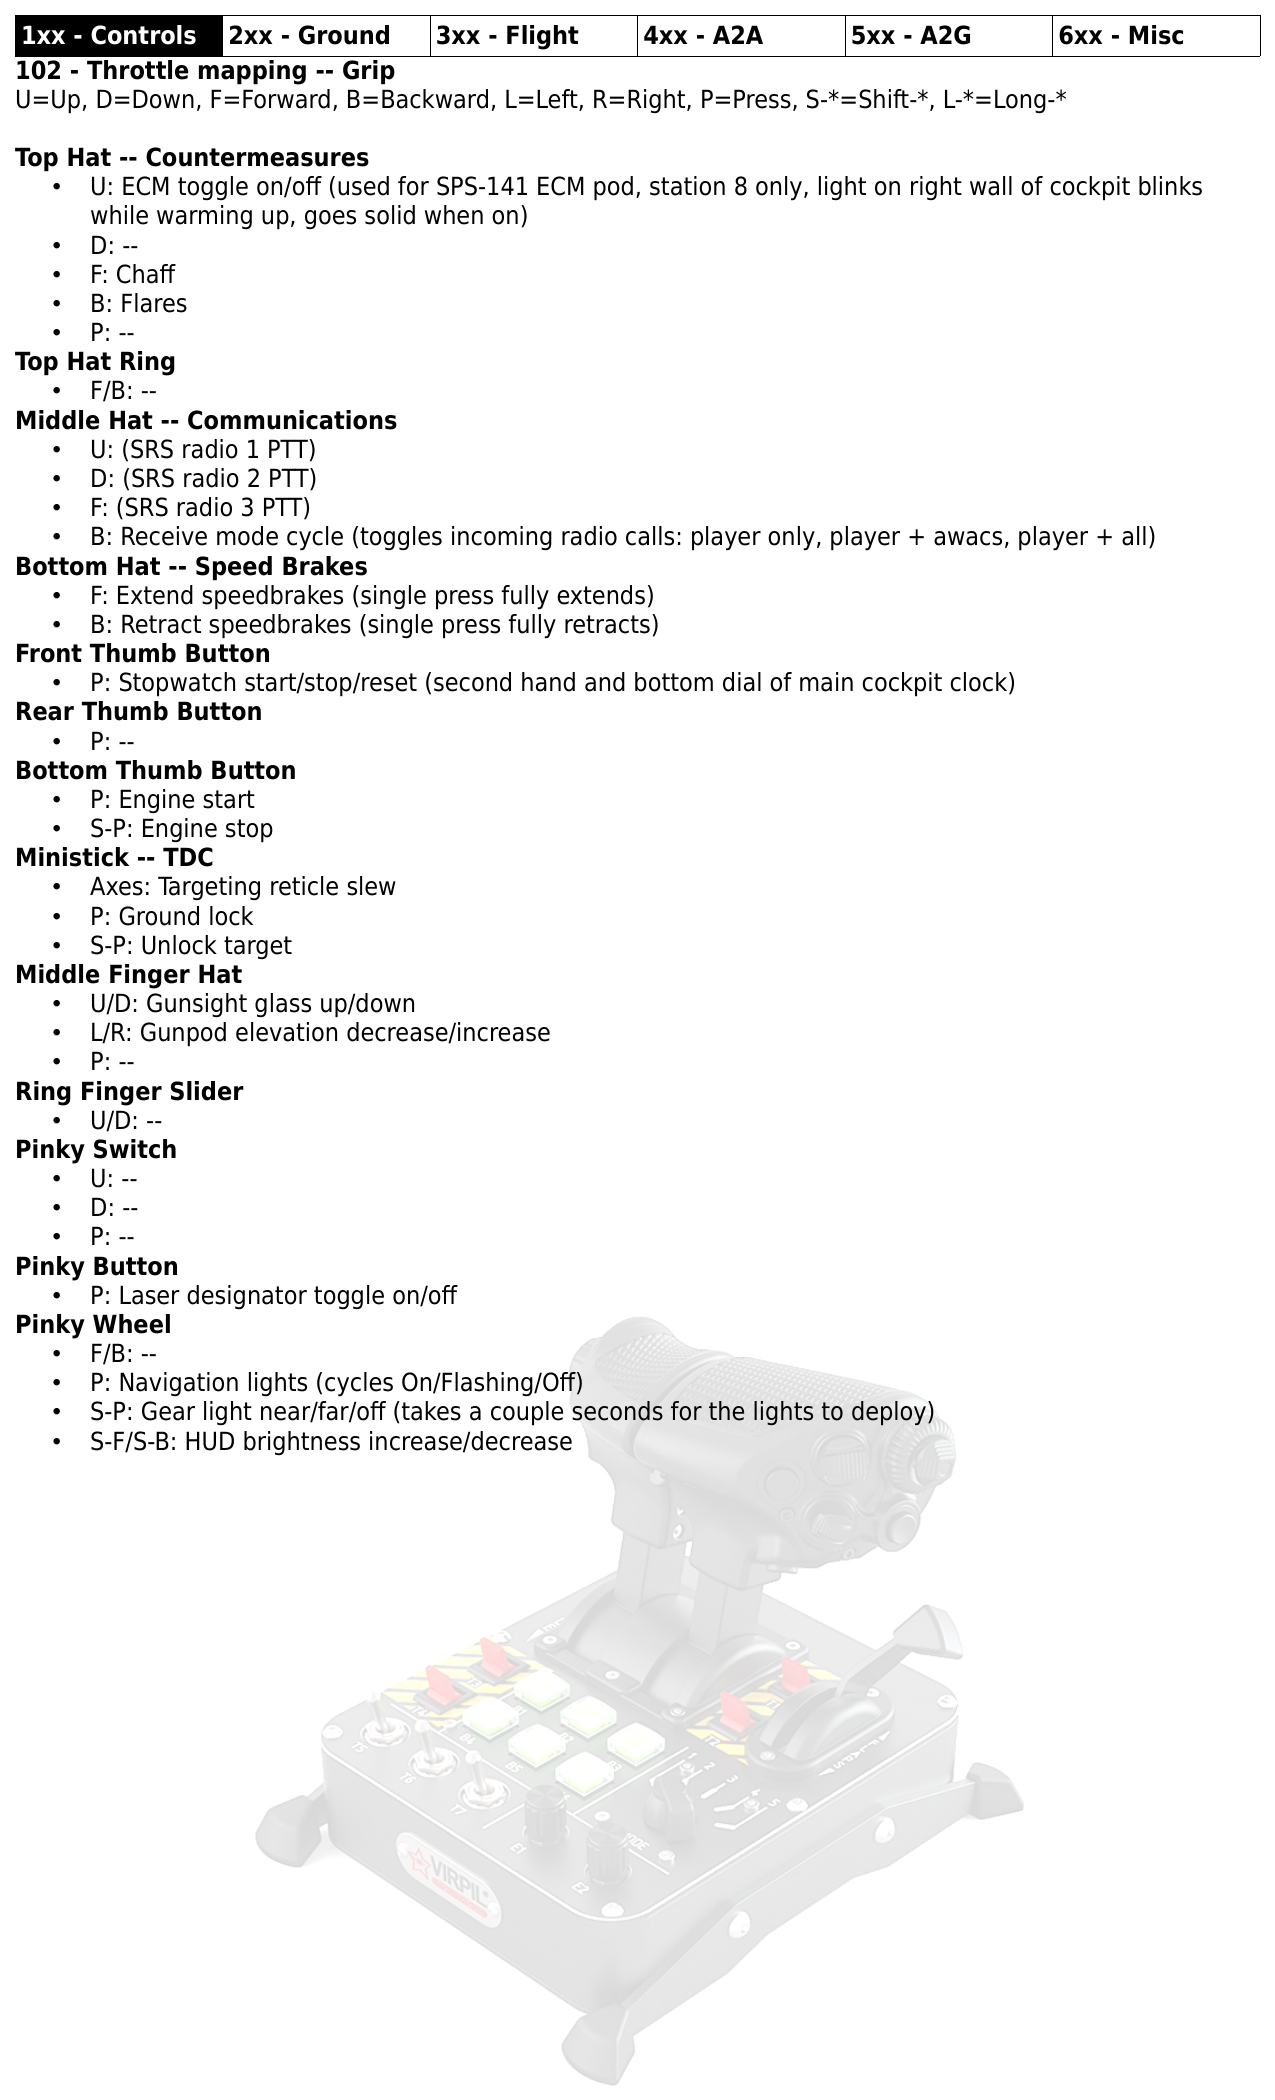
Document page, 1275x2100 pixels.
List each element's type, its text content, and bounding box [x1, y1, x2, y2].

list U/D: -- [52, 1106, 1260, 1135]
text [1045, 1310, 1260, 1339]
list D: (SRS radio 2 PTT) [52, 464, 1260, 493]
list P: -- [52, 1047, 1260, 1077]
text Pinky Button [15, 1252, 1260, 1281]
text U=Up, D=Down, F=Forward, B=Backward, L=Left, R=Right, P=Press, S-*=Shift-*, L-*=Long-* [15, 85, 1260, 114]
list S-P: Engine stop [52, 814, 1260, 843]
list P: -- [52, 727, 1260, 756]
list F: Chaff [52, 260, 1260, 289]
list P: Engine start [52, 785, 1260, 814]
list P: -- [52, 1222, 1260, 1252]
text Pinky Wheel [15, 1310, 230, 1339]
list U: (SRS radio 1 PTT) [52, 435, 1260, 464]
list S-P: Gear light near/far/off (takes a couple seconds for the lights to deploy) [52, 1397, 230, 1427]
list P: -- [52, 318, 1260, 347]
text Ministick -- TDC [15, 843, 1260, 872]
list B: Flares [52, 289, 1260, 318]
list U: -- [52, 1164, 1260, 1193]
table_header 3xx - Flight [431, 16, 637, 56]
table_header 2xx - Ground [223, 16, 430, 56]
list B: Receive mode cycle (toggles incoming radio calls: player only, player + awacs, player + all) [52, 522, 1260, 552]
list F: (SRS radio 3 PTT) [52, 493, 1260, 522]
table_header 6xx - Misc [1053, 16, 1260, 56]
list P: Stopwatch start/stop/reset (second hand and bottom dial of main cockpit clock) [52, 668, 1260, 697]
text Rear Thumb Button [15, 697, 1260, 727]
text Ring Finger Slider [15, 1077, 1260, 1106]
list Axes: Targeting reticle slew [52, 872, 1260, 902]
list S-F/S-B: HUD brightness increase/decrease [52, 1427, 230, 1456]
list F: Extend speedbrakes (single press fully extends) [52, 581, 1260, 610]
list S-F/S-B: HUD brightness increase/decrease [1045, 1427, 1260, 1456]
list S-P: Unlock target [52, 931, 1260, 960]
table_header 1xx - Controls [16, 16, 222, 56]
text Top Hat Ring [15, 347, 1260, 377]
list F/B: -- [52, 377, 1260, 406]
list D: -- [52, 1193, 1260, 1222]
list P: Laser designator toggle on/off [52, 1281, 1260, 1310]
list F/B: -- [52, 1339, 230, 1368]
list P: Navigation lights (cycles On/Flashing/Off) [52, 1368, 230, 1397]
table_header 4xx - A2A [638, 16, 845, 56]
text Top Hat -- Countermeasures [15, 143, 1260, 172]
table_header 5xx - A2G [846, 16, 1052, 56]
text Pinky Switch [15, 1135, 1260, 1164]
list B: Retract speedbrakes (single press fully retracts) [52, 610, 1260, 639]
list P: Navigation lights (cycles On/Flashing/Off) [1045, 1368, 1260, 1397]
text Bottom Thumb Button [15, 756, 1260, 785]
list P: Ground lock [52, 902, 1260, 931]
text Front Thumb Button [15, 639, 1260, 668]
list U/D: Gunsight glass up/down [52, 989, 1260, 1018]
text Bottom Hat -- Speed Brakes [15, 552, 1260, 581]
list L/R: Gunpod elevation decrease/increase [52, 1018, 1260, 1047]
text Middle Finger Hat [15, 960, 1260, 989]
list S-P: Gear light near/far/off (takes a couple seconds for the lights to deploy) [1045, 1397, 1260, 1427]
list D: -- [52, 231, 1260, 260]
text Middle Hat -- Communications [15, 406, 1260, 435]
list U: ECM toggle on/off (used for SPS-141 ECM pod, station 8 only, light on right wall of cockpit blinks while warming up, goes solid when on) [52, 172, 1260, 231]
list [1045, 1339, 1260, 1368]
text 102 - Throttle mapping -- Grip [15, 57, 1260, 85]
